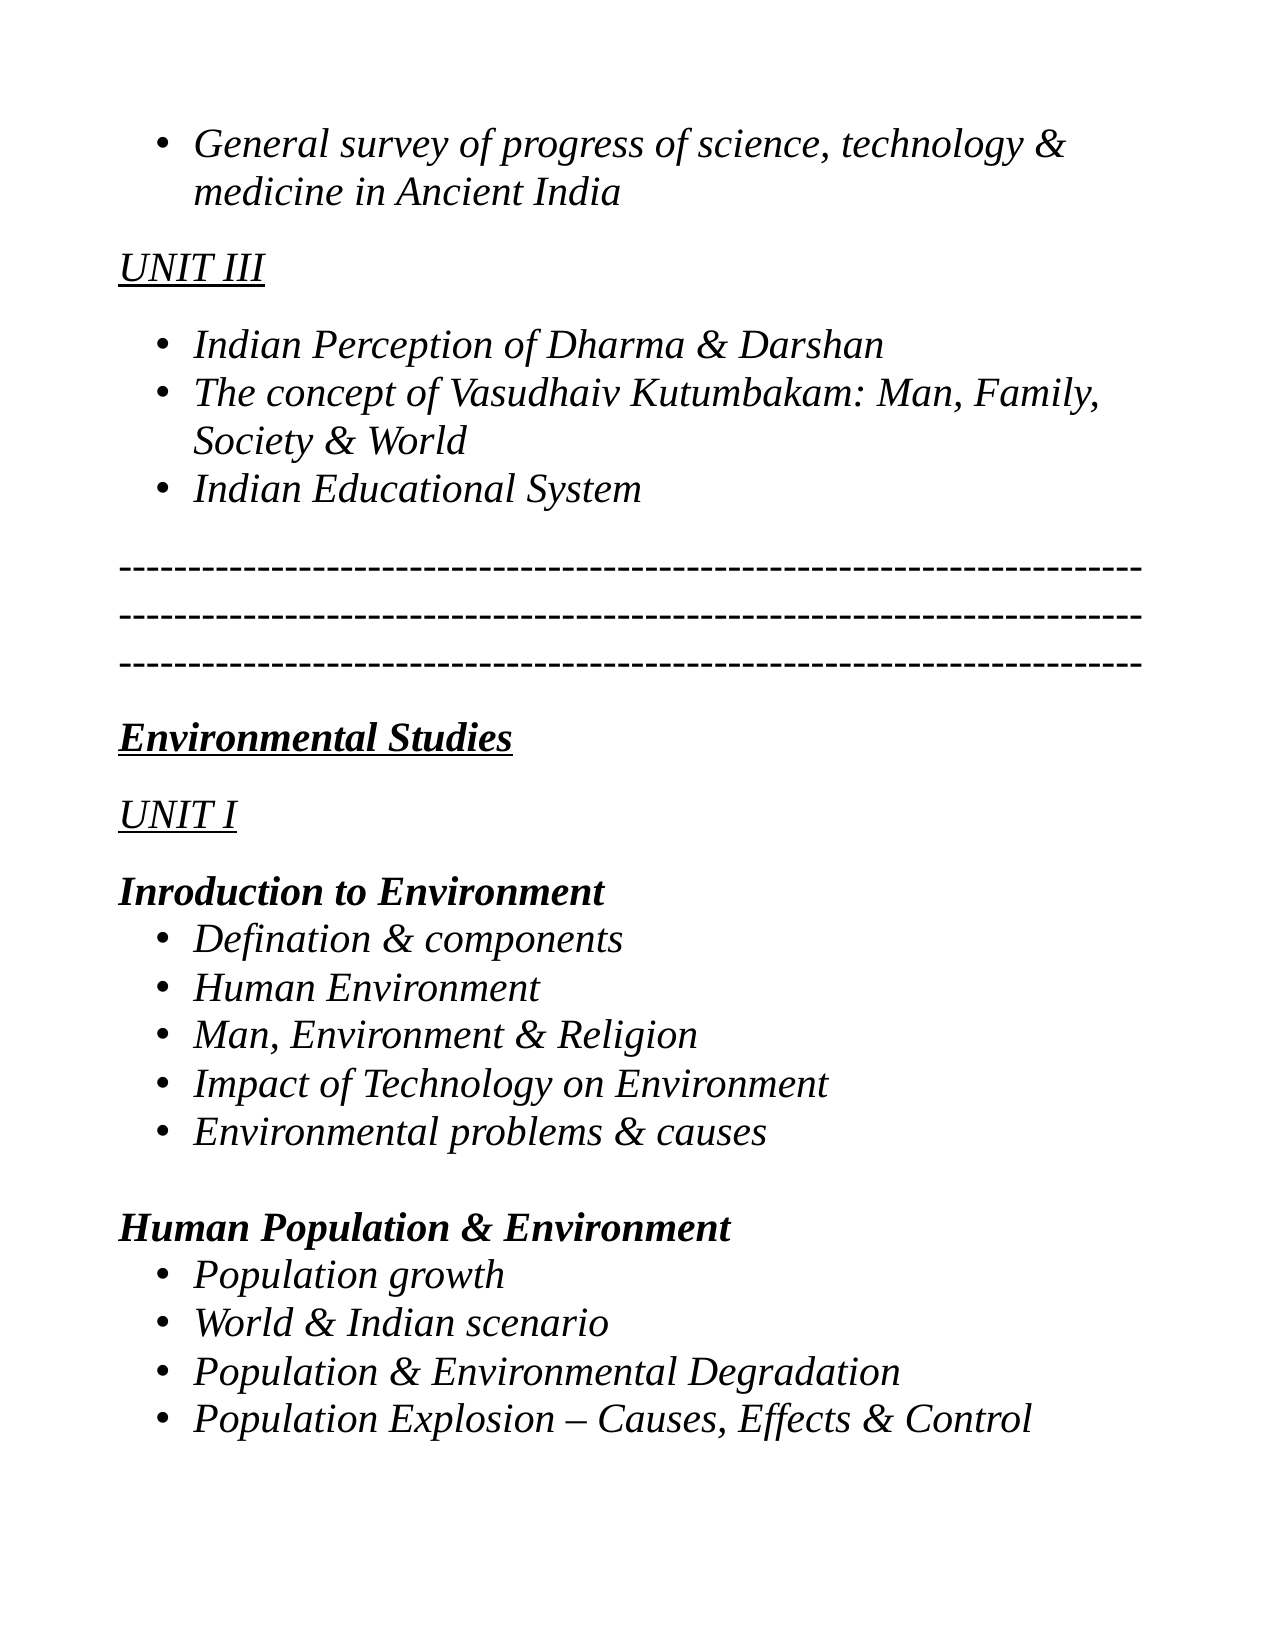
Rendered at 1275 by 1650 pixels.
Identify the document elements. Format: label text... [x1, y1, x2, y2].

list Impact of Technology on Environment [156, 1058, 1157, 1106]
text Environmental Studies [118, 713, 1157, 761]
list Defination & components [156, 914, 1157, 962]
list Population growth [156, 1250, 1157, 1298]
list World & Indian scenario [156, 1298, 1157, 1346]
list Environmental problems & causes [156, 1106, 1157, 1154]
list Indian Educational System [156, 463, 1157, 511]
list Population Explosion – Causes, Effects & Control [156, 1394, 1157, 1442]
list The concept of Vasudhaiv Kutumbakam: Man, Family, Society & World [156, 367, 1157, 463]
text UNIT III [118, 243, 1157, 291]
list Indian Perception of Dharma & Darshan [156, 319, 1157, 367]
list Human Environment [156, 962, 1157, 1010]
text UNIT I [118, 789, 1157, 837]
list Man, Environment & Religion [156, 1010, 1157, 1058]
text Inroduction to Environment [118, 866, 1157, 914]
list Population & Environmental Degradation [156, 1346, 1157, 1394]
text Human Population & Environment [118, 1202, 1157, 1250]
list General survey of progress of science, technology & medicine in Ancient India [156, 118, 1157, 214]
text ------------------------------------------------------------------------------------------------------------------------------------------------------------------------------------------------------------------------------ [118, 540, 1157, 684]
